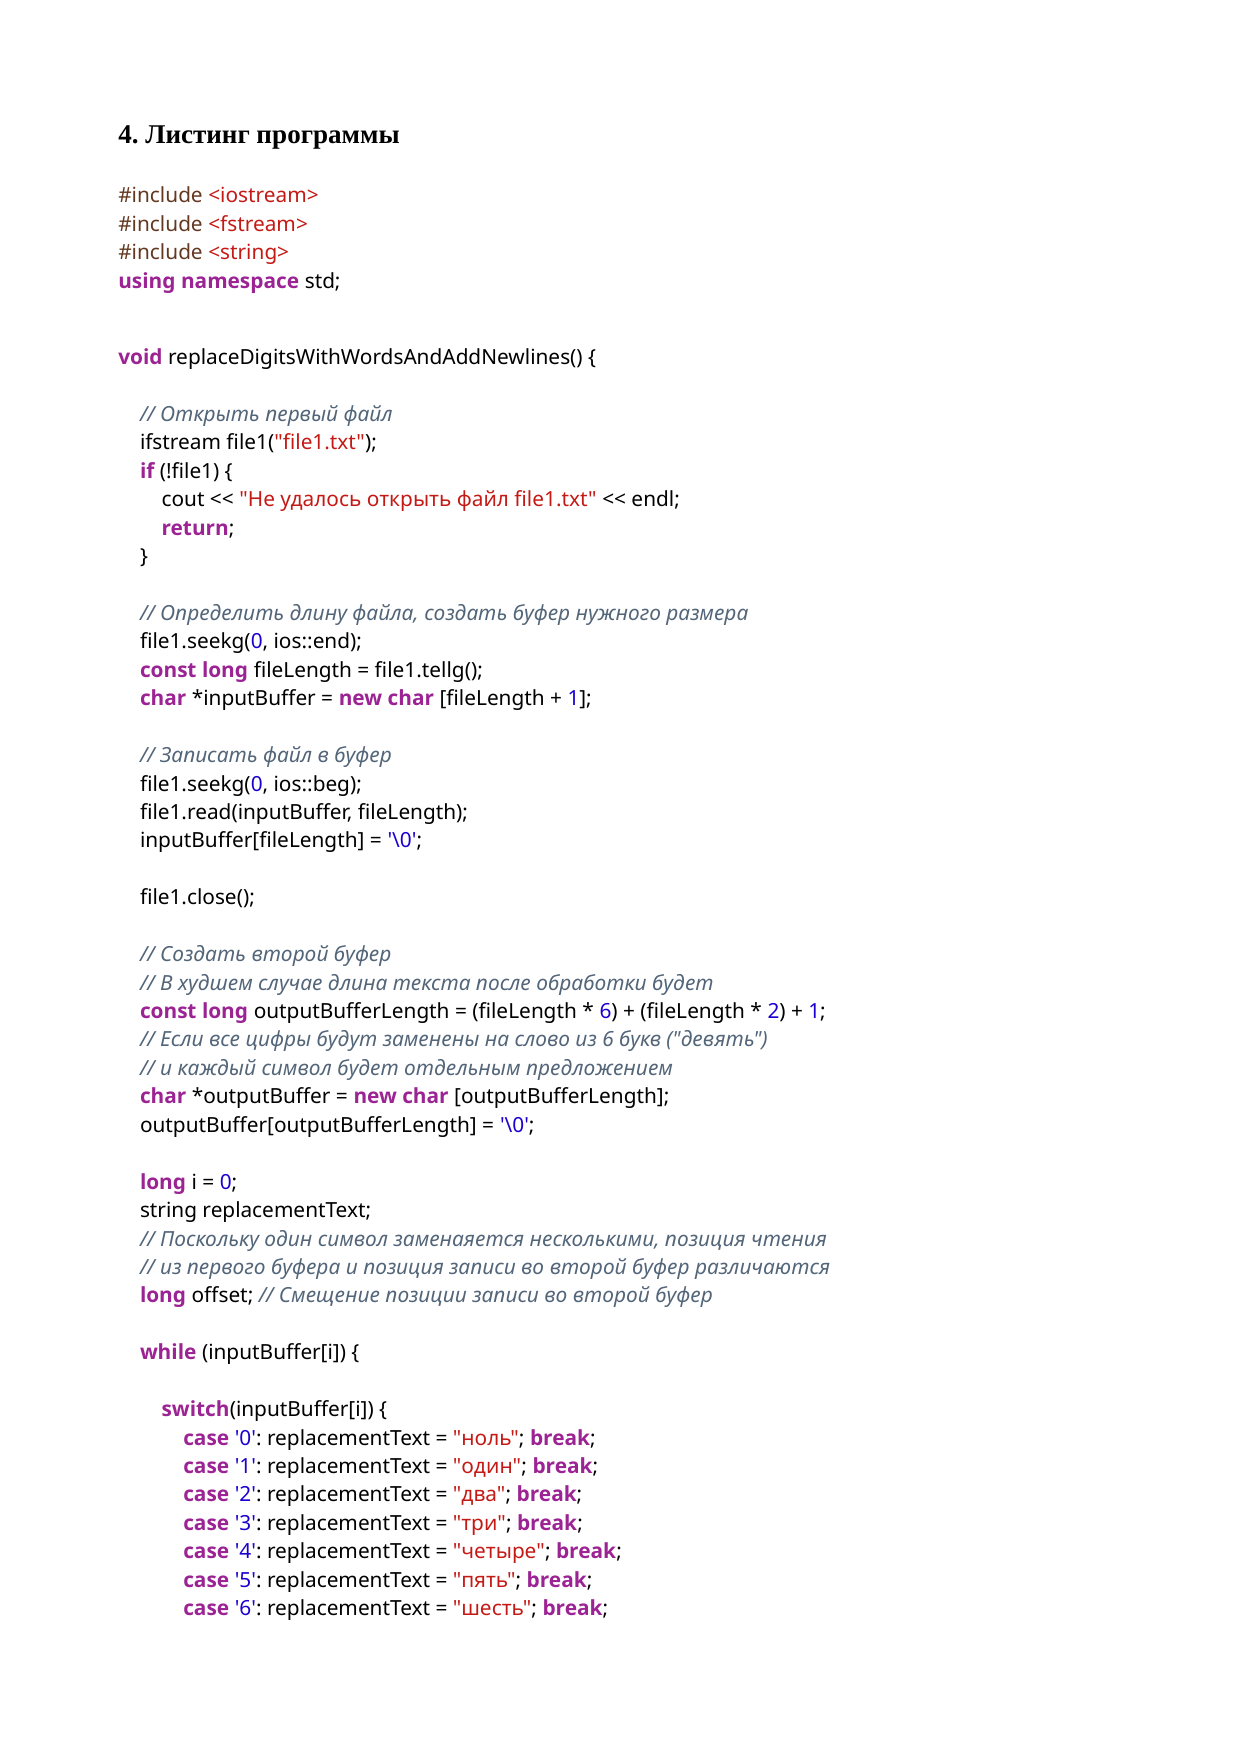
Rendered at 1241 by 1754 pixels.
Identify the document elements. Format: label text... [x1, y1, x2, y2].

text // Если все цифры будут заменены на слово из 6 букв ("девять") [118, 1024, 1122, 1053]
text // Поскольку один символ заменаяется несколькими, позиция чтения [118, 1224, 1122, 1252]
text void replaceDigitsWithWordsAndAddNewlines() { [118, 342, 1122, 371]
text #include <iostream> [118, 180, 1122, 209]
text return; [118, 513, 1122, 541]
text case '0': replacementText = "ноль"; break; [118, 1423, 1122, 1451]
text // Записать файл в буфер [118, 740, 1122, 769]
text string replacementText; [118, 1195, 1122, 1224]
text #include <string> [118, 237, 1122, 266]
text // В худшем случае длина текста после обработки будет [118, 968, 1122, 996]
text file1.close(); [118, 882, 1122, 911]
text file1.seekg(0, ios::end); [118, 626, 1122, 655]
text while (inputBuffer[i]) { [118, 1337, 1122, 1366]
text const long outputBufferLength = (fileLength * 6) + (fileLength * 2) + 1; [118, 996, 1122, 1024]
text case '6': replacementText = "шесть"; break; [118, 1593, 1122, 1622]
text case '3': replacementText = "три"; break; [118, 1508, 1122, 1536]
text switch(inputBuffer[i]) { [118, 1394, 1122, 1423]
text inputBuffer[fileLength] = '\0'; [118, 826, 1122, 854]
text file1.seekg(0, ios::beg); [118, 769, 1122, 797]
text ifstream file1("file1.txt"); [118, 427, 1122, 456]
text // и каждый символ будет отдельным предложением [118, 1053, 1122, 1081]
text using namespace std; [118, 266, 1122, 294]
text #include <fstream> [118, 209, 1122, 237]
text // Определить длину файла, создать буфер нужного размера [118, 598, 1122, 626]
text case '1': replacementText = "один"; break; [118, 1451, 1122, 1479]
text case '2': replacementText = "два"; break; [118, 1479, 1122, 1508]
text cout << "Не удалось открыть файл file1.txt" << endl; [118, 484, 1122, 513]
text char *inputBuffer = new char [fileLength + 1]; [118, 683, 1122, 712]
text file1.read(inputBuffer, fileLength); [118, 797, 1122, 826]
text // Создать второй буфер [118, 939, 1122, 968]
text // из первого буфера и позиция записи во второй буфер различаются [118, 1252, 1122, 1281]
text case '5': replacementText = "пять"; break; [118, 1565, 1122, 1593]
text // Открыть первый файл [118, 399, 1122, 427]
text case '4': replacementText = "четыре"; break; [118, 1536, 1122, 1565]
text long offset; // Смещение позиции записи во второй буфер [118, 1281, 1122, 1309]
text } [118, 541, 1122, 569]
text if (!file1) { [118, 456, 1122, 484]
text 4. Листинг программы [118, 118, 1122, 149]
text outputBuffer[outputBufferLength] = '\0'; [118, 1110, 1122, 1138]
text const long fileLength = file1.tellg(); [118, 655, 1122, 683]
text char *outputBuffer = new char [outputBufferLength]; [118, 1081, 1122, 1110]
text long i = 0; [118, 1167, 1122, 1195]
